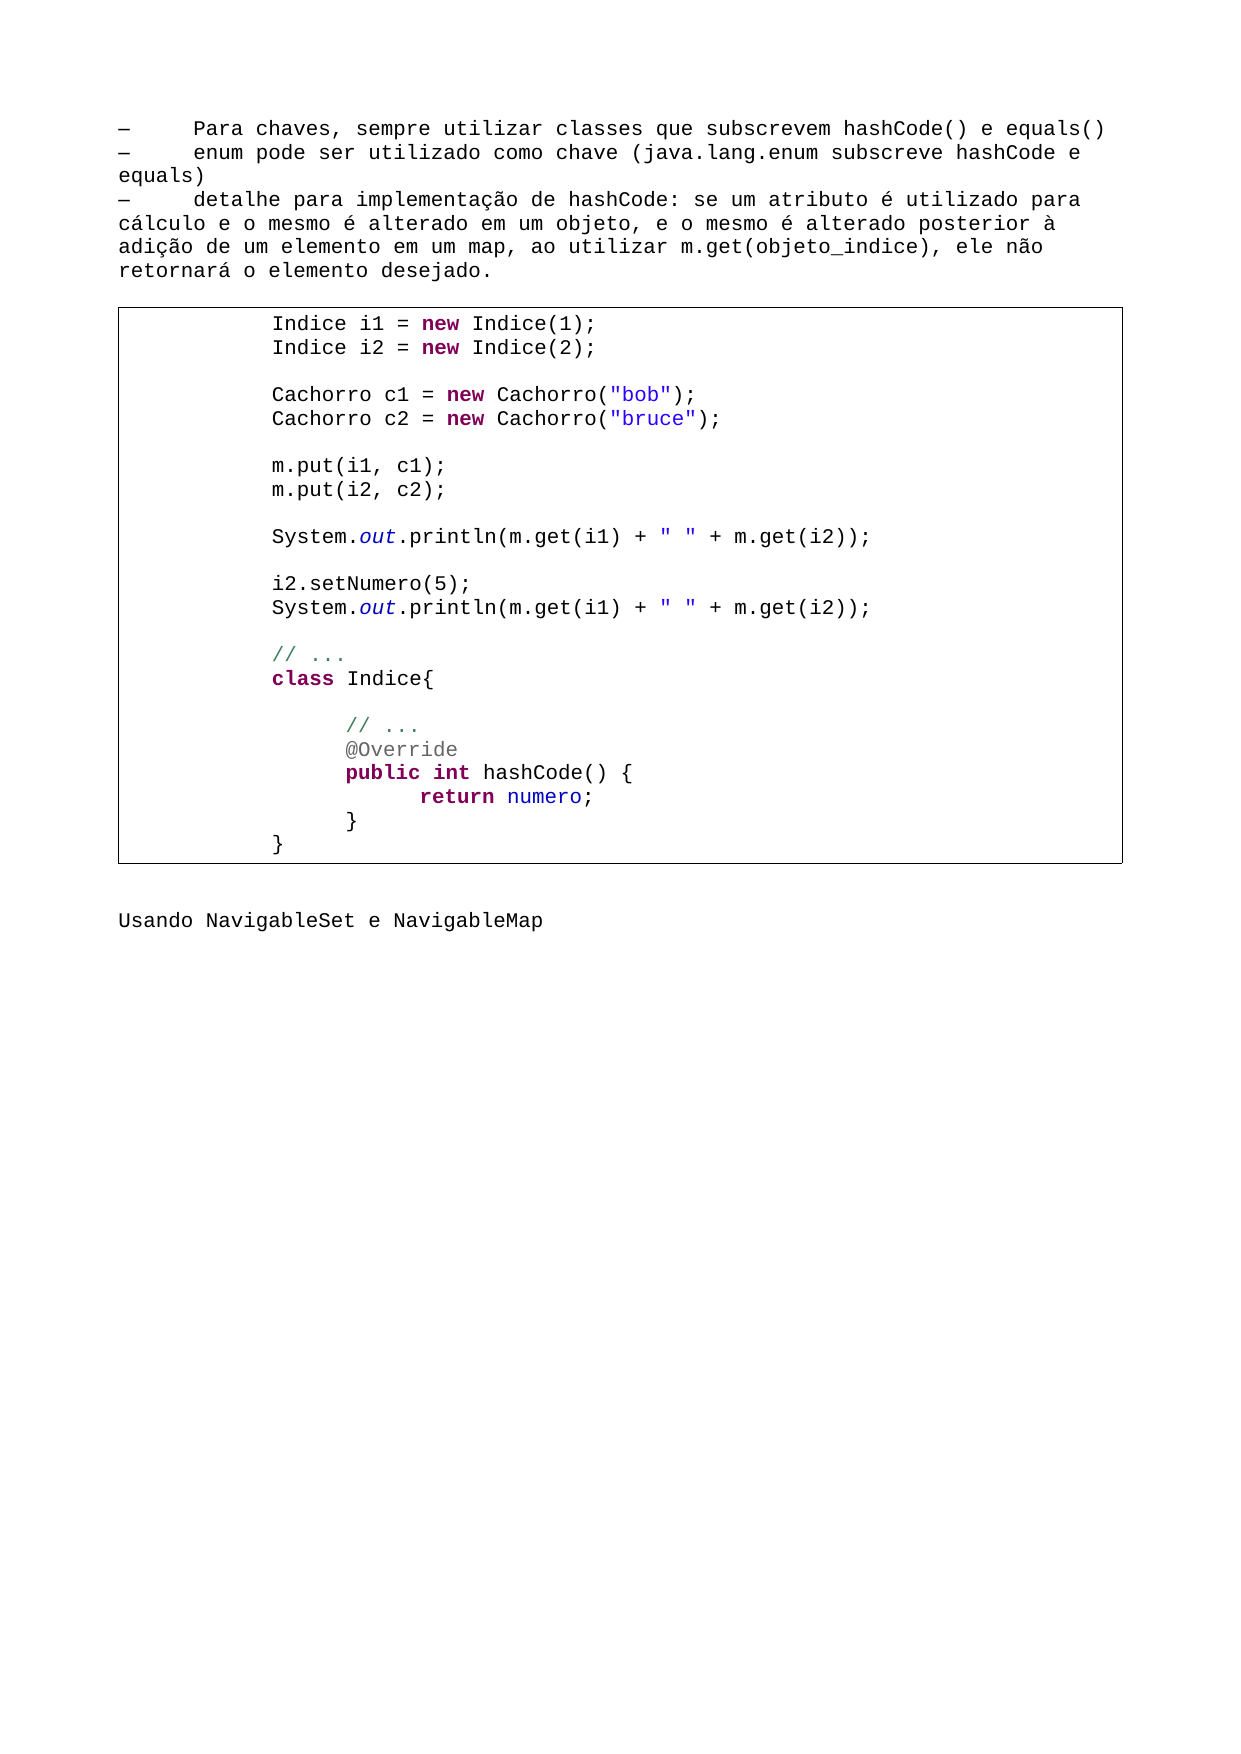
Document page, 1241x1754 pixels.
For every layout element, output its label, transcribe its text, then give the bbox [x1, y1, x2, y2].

table_header Indice i1 = new Indice(1); Indice i2 = new Indice(2); Cachorro c1 = new Cachorro("bob"); Cachorro c2 = new Cachorro("bruce"); m.put(i1, c1); m.put(i2, c2); System.out.println(m.get(i1) + " " + m.get(i2)); i2.setNumero(5); System.out.println(m.get(i1) + " " + m.get(i2)); // ... class Indice{ // ... @Override public int hashCode() { return numero; } } [119, 308, 1122, 863]
list enum pode ser utilizado como chave (java.lang.enum subscreve hashCode e equals) [118, 142, 1122, 189]
text Usando NavigableSet e NavigableMap [118, 910, 1122, 934]
list detalhe para implementação de hashCode: se um atributo é utilizado para cálculo e o mesmo é alterado em um objeto, e o mesmo é alterado posterior à adição de um elemento em um map, ao utilizar m.get(objeto_indice), ele não retornará o elemento desejado. [118, 189, 1122, 284]
list Para chaves, sempre utilizar classes que subscrevem hashCode() e equals() [118, 118, 1122, 142]
